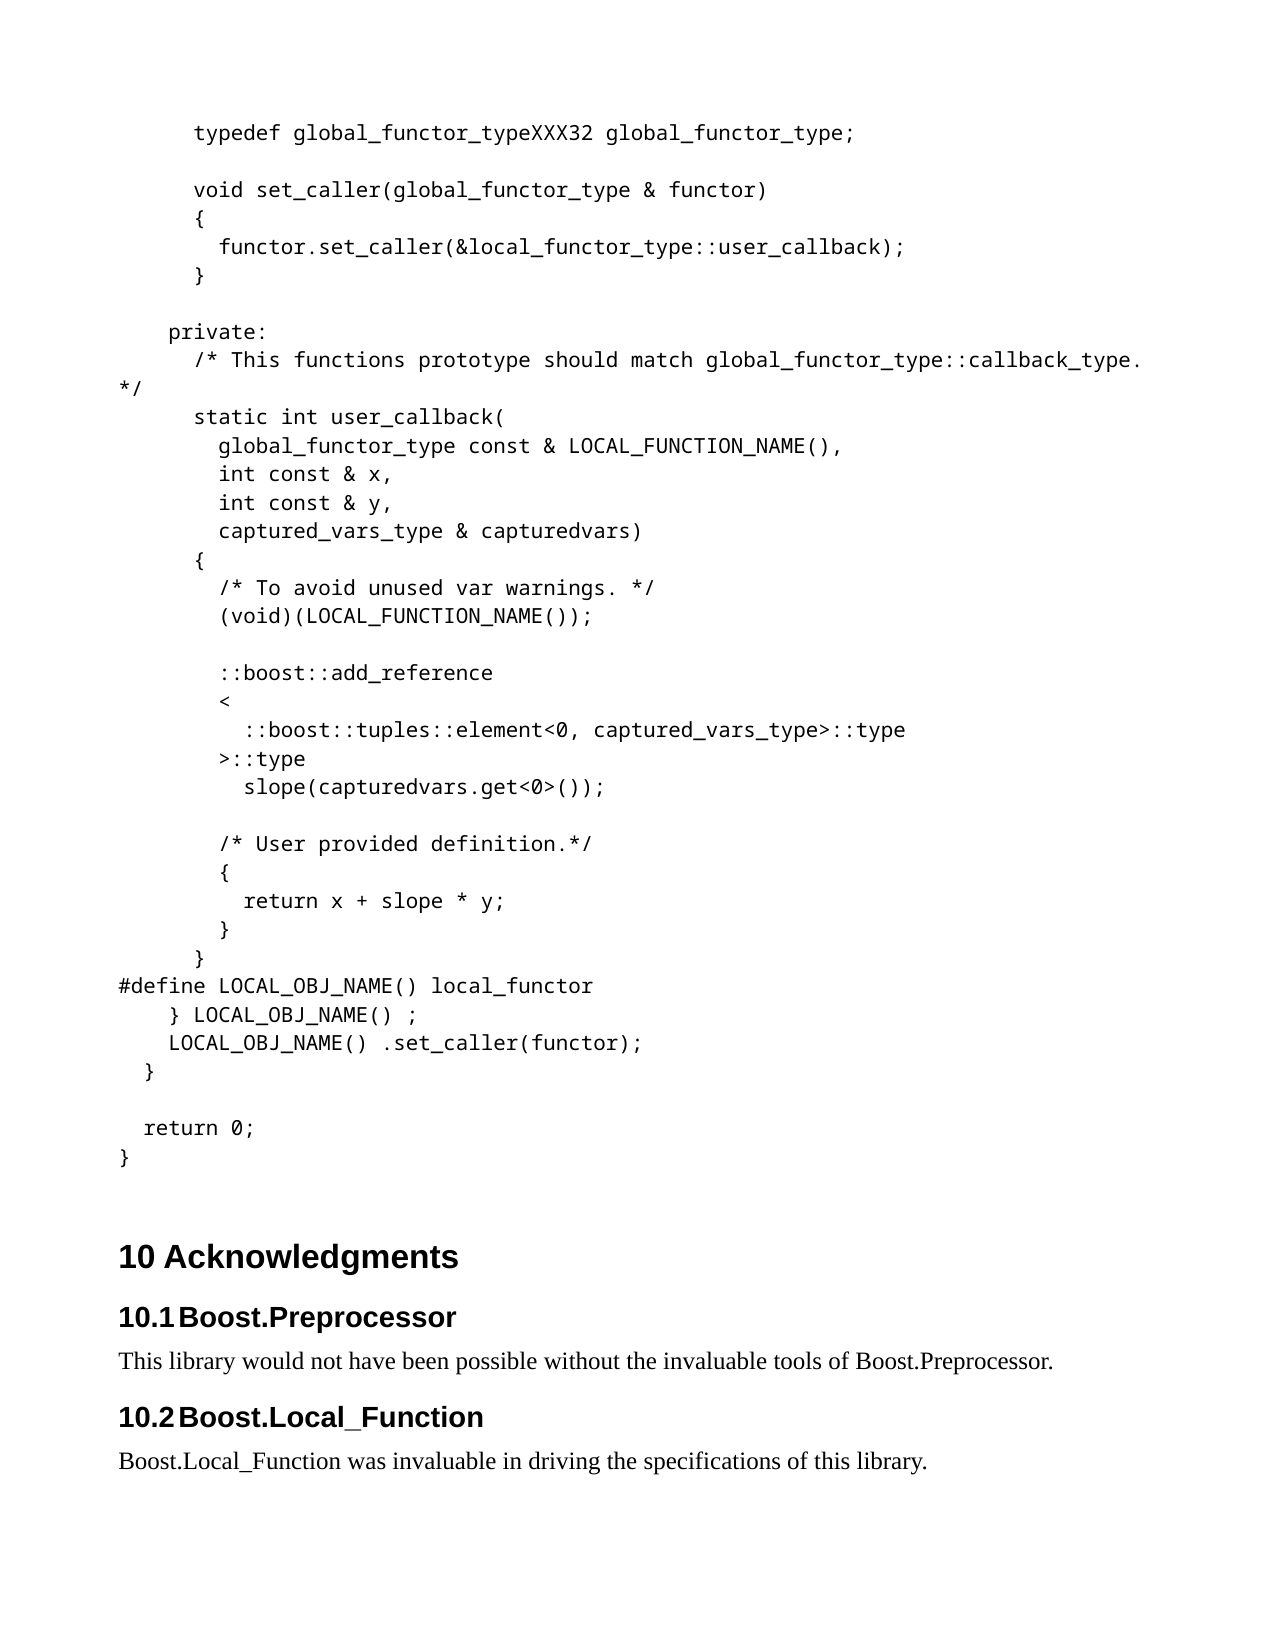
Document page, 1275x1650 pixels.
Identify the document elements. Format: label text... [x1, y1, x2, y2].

subtitle Boost.Local_Function [118, 1400, 1157, 1433]
text This library would not have been possible without the invaluable tools of Boost.Preprocessor. [118, 1346, 1157, 1375]
subtitle Boost.Preprocessor [118, 1300, 1157, 1334]
subtitle Acknowledgments [118, 1237, 1157, 1275]
text typedef global_functor_typeXXX32 global_functor_type; void set_caller(global_functor_type & functor) { functor.set_caller(&local_functor_type::user_callback); } private: /* This functions prototype should match global_functor_type::callback_type. */ static int user_callback( global_functor_type const & LOCAL_FUNCTION_NAME(), int const & x, int const & y, captured_vars_type & capturedvars) { /* To avoid unused var warnings. */ (void)(LOCAL_FUNCTION_NAME()); ::boost::add_reference < ::boost::tuples::element<0, captured_vars_type>::type >::type slope(capturedvars.get<0>()); /* User provided definition.*/ { return x + slope * y; } } #define LOCAL_OBJ_NAME() local_functor } LOCAL_OBJ_NAME() ; LOCAL_OBJ_NAME() .set_caller(functor); } return 0; } [118, 118, 1157, 1170]
text Boost.Local_Function was invaluable in driving the specifications of this library. [118, 1446, 1157, 1475]
